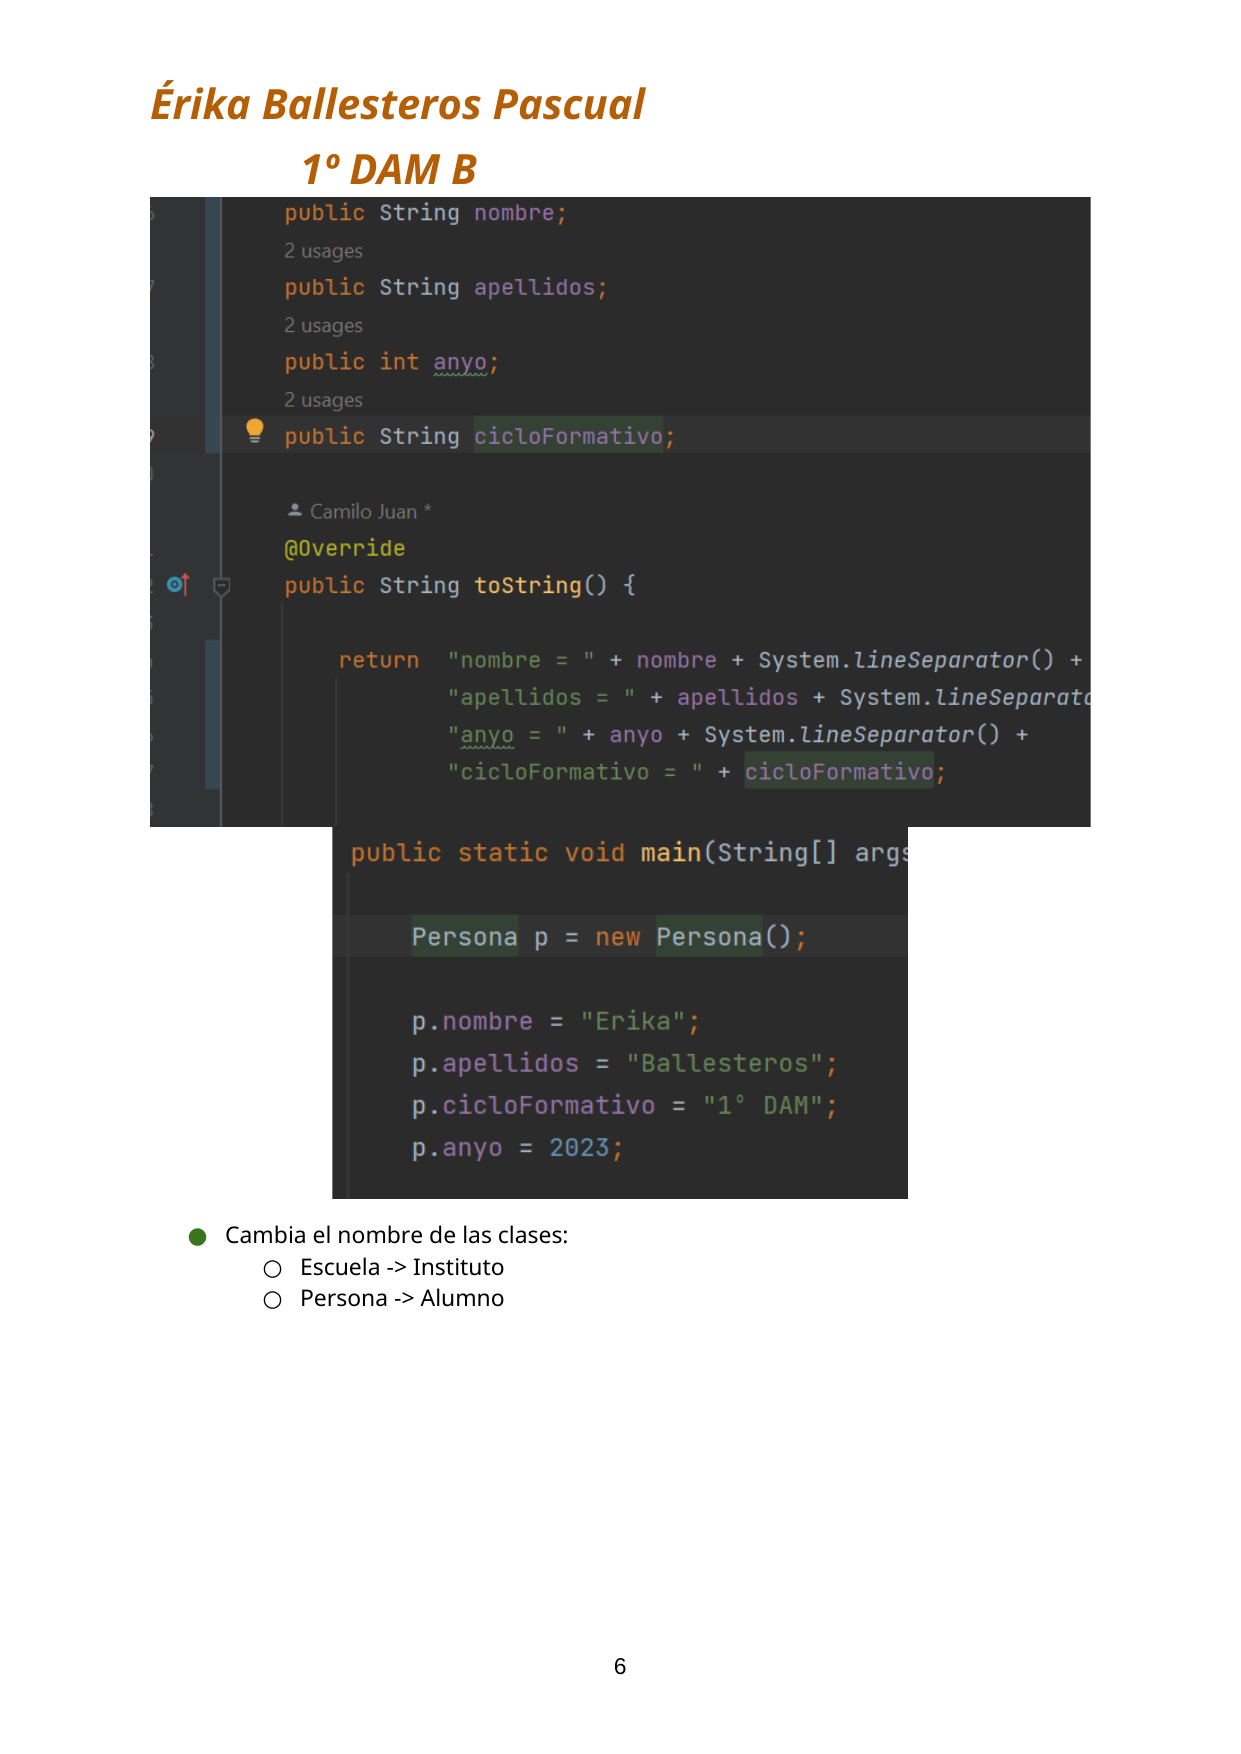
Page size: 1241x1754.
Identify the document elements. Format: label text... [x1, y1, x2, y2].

subtitle Persona -> Alumno [262, 1282, 1090, 1313]
picture [150, 197, 1091, 1199]
subtitle Cambia el nombre de las clases: [187, 1219, 1090, 1251]
subtitle Escuela -> Instituto [262, 1251, 1090, 1282]
